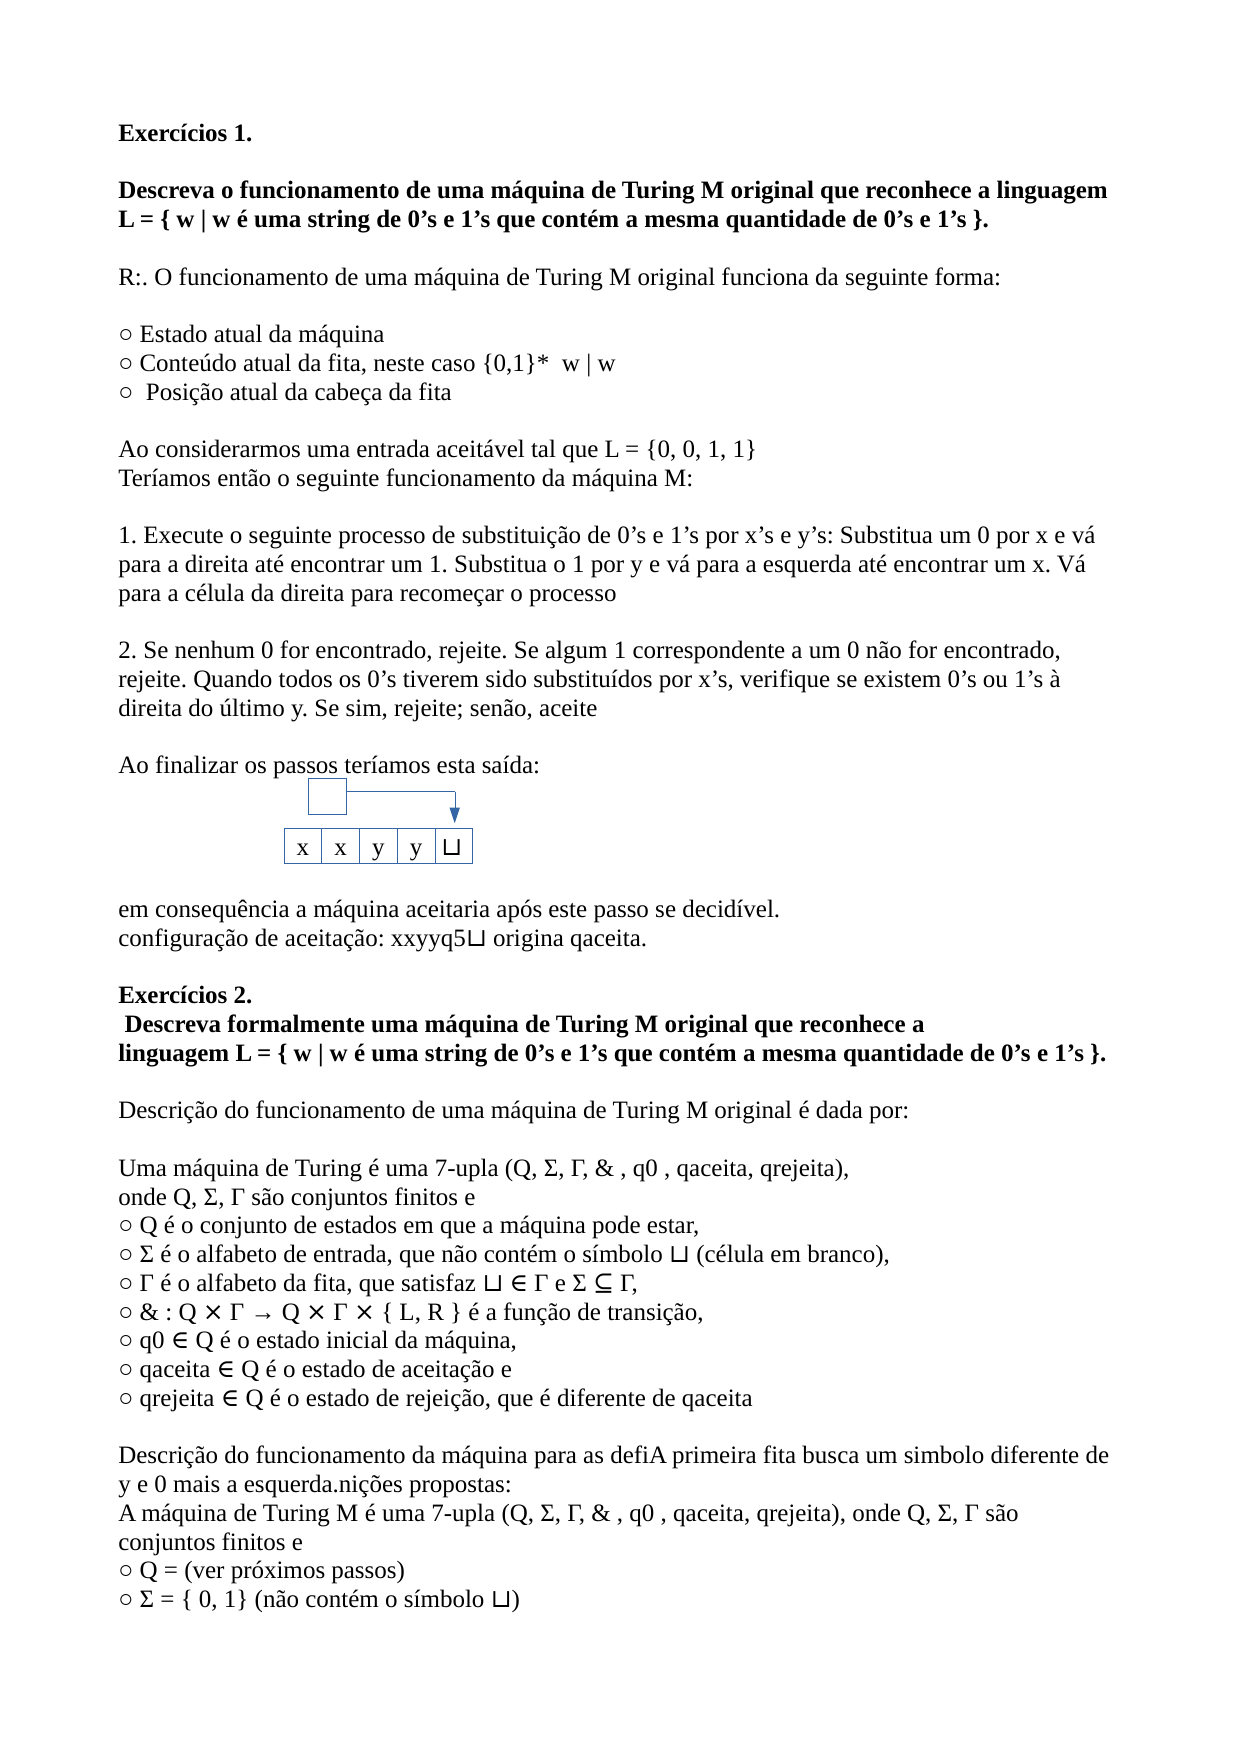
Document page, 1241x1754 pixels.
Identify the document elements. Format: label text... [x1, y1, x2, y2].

text A máquina de Turing M é uma 7-upla (Q, Σ, Γ, & , q0 , qaceita, qrejeita), onde Q, Σ, Γ são conjuntos finitos e [118, 1498, 1122, 1556]
text ○ Γ é o alfabeto da fita, que satisfaz ⊔ ∈ Γ e Σ ⊆ Γ, [118, 1268, 1122, 1297]
text Exercícios 2. [118, 981, 1122, 1009]
text ○ Conteúdo atual da fita, neste caso {0,1}* w | w [118, 348, 1122, 377]
text Descreva o funcionamento de uma máquina de Turing M original que reconhece a linguagem [118, 176, 1122, 204]
text Descrição do funcionamento de uma máquina de Turing M original é dada por: [118, 1096, 1122, 1124]
text onde Q, Σ, Γ são conjuntos finitos e [118, 1182, 1122, 1211]
text ○ & : Q ⨯ Γ → Q ⨯ Γ ⨯ { L, R } é a função de transição, [118, 1297, 1122, 1326]
text ○ Σ = { 0, 1} (não contém o símbolo ⊔) [118, 1584, 1122, 1613]
text Descrição do funcionamento da máquina para as defiA primeira fita busca um simbolo diferente de y e 0 mais a esquerda.nições propostas: [118, 1441, 1122, 1498]
text ○ q0 ∈ Q é o estado inicial da máquina, [118, 1326, 1122, 1354]
text Ao finalizar os passos teríamos esta saída: [118, 751, 1122, 779]
text ○ Q = (ver próximos passos) [118, 1556, 1122, 1584]
text Exercícios 1. [118, 118, 1122, 147]
text ○ qaceita ∈ Q é o estado de aceitação e [118, 1354, 1122, 1383]
text ○ Estado atual da máquina [118, 319, 1122, 348]
text L = { w | w é uma string de 0’s e 1’s que contém a mesma quantidade de 0’s e 1’s }. [118, 204, 1122, 233]
text R:. O funcionamento de uma máquina de Turing M original funciona da seguinte forma: [118, 262, 1122, 291]
text ○ qrejeita ∈ Q é o estado de rejeição, que é diferente de qaceita [118, 1383, 1122, 1412]
text em consequência a máquina aceitaria após este passo se decidível. [118, 894, 1122, 923]
text ○ Q é o conjunto de estados em que a máquina pode estar, [118, 1211, 1122, 1239]
text Ao considerarmos uma entrada aceitável tal que L = {0, 0, 1, 1} [118, 434, 1122, 463]
text 1. Execute o seguinte processo de substituição de 0’s e 1’s por x’s e y’s: Substitua um 0 por x e vá para a direita até encontrar um 1. Substitua o 1 por y e vá para a esquerda até encontrar um x. Vá para a célula da direita para recomeçar o processo [118, 521, 1122, 607]
text ○ Σ é o alfabeto de entrada, que não contém o símbolo ⊔ (célula em branco), [118, 1239, 1122, 1268]
text configuração de aceitação: xxyyq5⊔ origina qaceita. [118, 923, 1122, 952]
text ○ Posição atual da cabeça da fita [118, 377, 1122, 406]
text Descreva formalmente uma máquina de Turing M original que reconhece a [118, 1009, 1122, 1038]
text 2. Se nenhum 0 for encontrado, rejeite. Se algum 1 correspondente a um 0 não for encontrado, rejeite. Quando todos os 0’s tiverem sido substituídos por x’s, verifique se existem 0’s ou 1’s à direita do último y. Se sim, rejeite; senão, aceite [118, 636, 1122, 722]
text Uma máquina de Turing é uma 7-upla (Q, Σ, Γ, & , q0 , qaceita, qrejeita), [118, 1153, 1122, 1182]
text linguagem L = { w | w é uma string de 0’s e 1’s que contém a mesma quantidade de 0’s e 1’s }. [118, 1038, 1122, 1067]
text Teríamos então o seguinte funcionamento da máquina M: [118, 463, 1122, 492]
